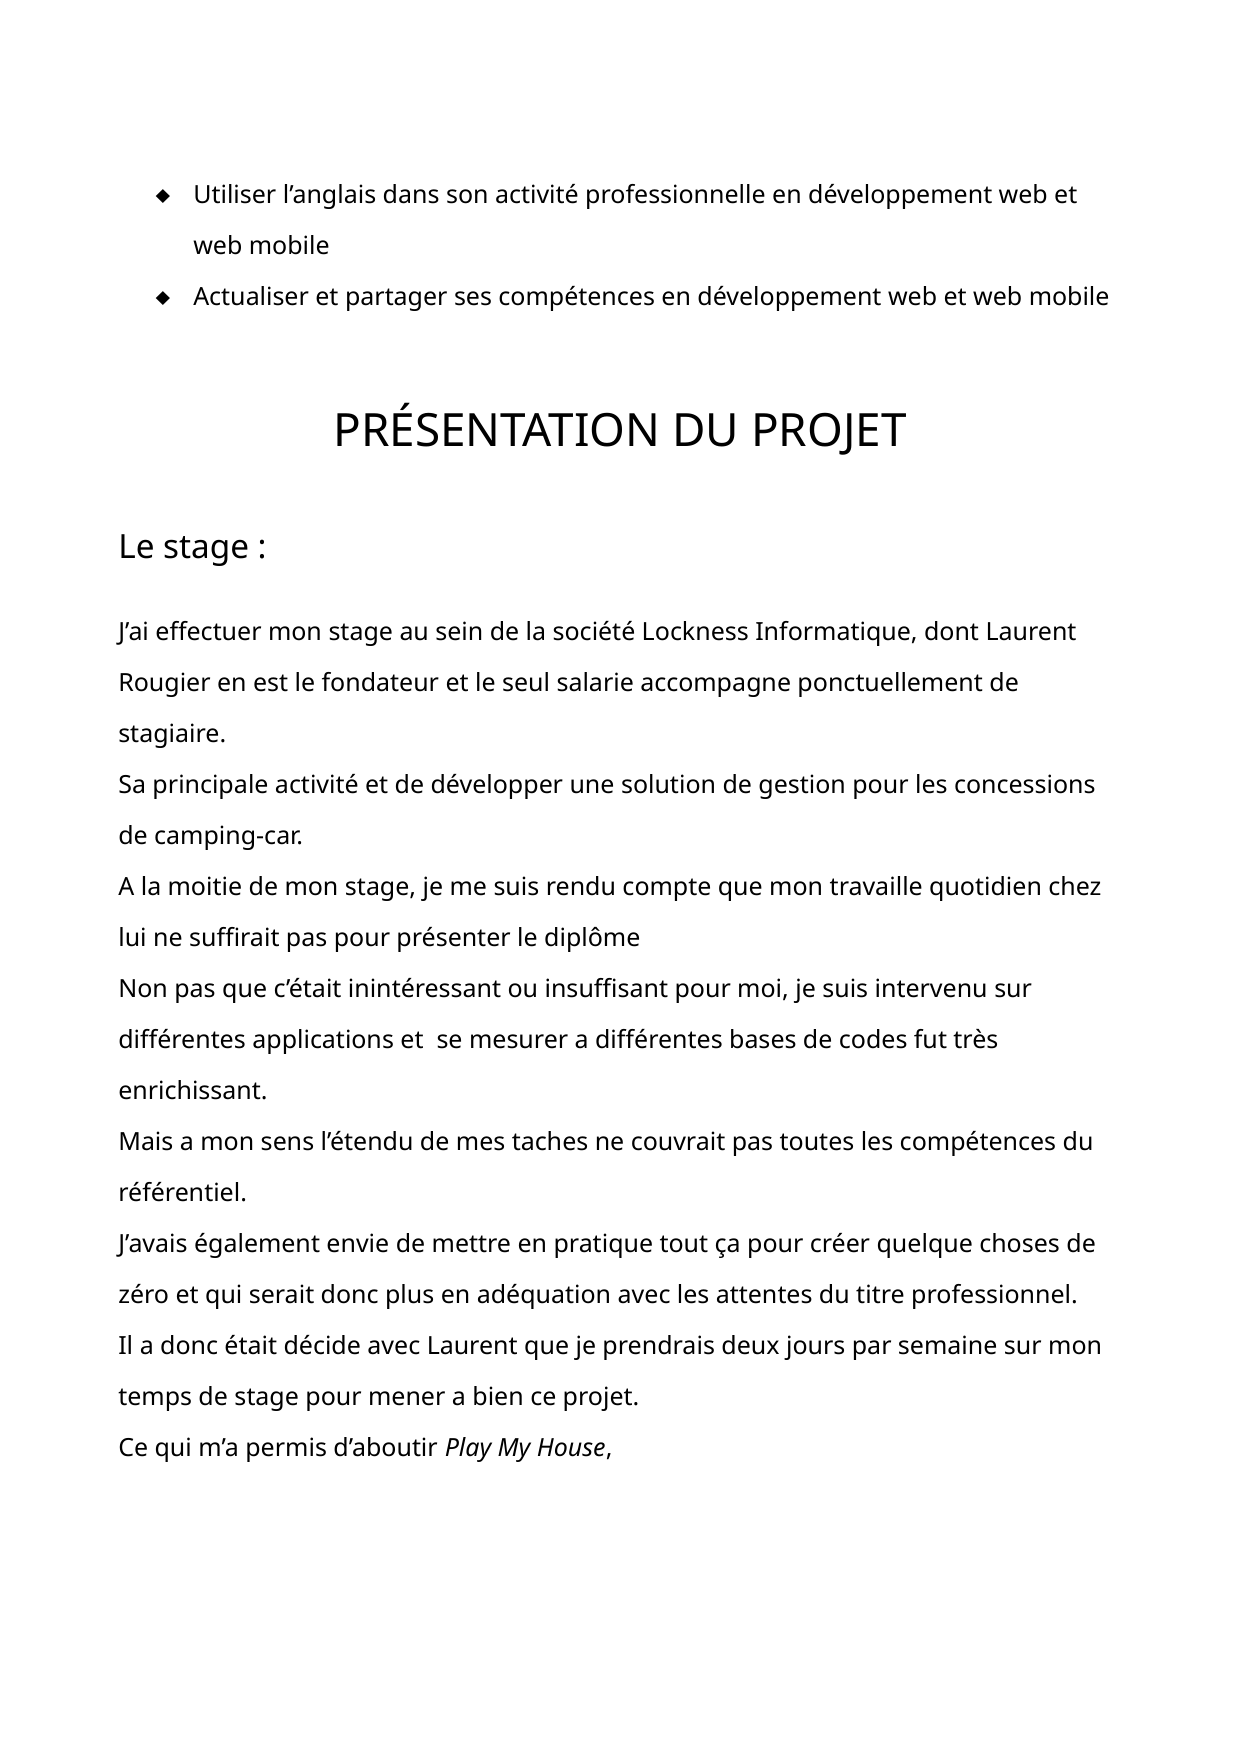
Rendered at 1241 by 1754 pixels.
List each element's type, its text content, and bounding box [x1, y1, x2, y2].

text Ce qui m’a permis d’aboutir Play My House, [118, 1430, 1122, 1464]
text Non pas que c’était inintéressant ou insuffisant pour moi, je suis intervenu sur différentes applications et se mesurer a différentes bases de codes fut très enrichissant. [118, 971, 1122, 1107]
text PRÉSENTATION DU PROJET [118, 398, 1122, 460]
text Sa principale activité et de développer une solution de gestion pour les concessions de camping-car. [118, 766, 1122, 851]
text J’avais également envie de mettre en pratique tout ça pour créer quelque choses de zéro et qui serait donc plus en adéquation avec les attentes du titre professionnel. [118, 1226, 1122, 1311]
text Il a donc était décide avec Laurent que je prendrais deux jours par semaine sur mon temps de stage pour mener a bien ce projet. [118, 1328, 1122, 1413]
list Utiliser l’anglais dans son activité professionnelle en développement web et web mobile [156, 176, 1122, 261]
text A la moitie de mon stage, je me suis rendu compte que mon travaille quotidien chez lui ne suffirait pas pour présenter le diplôme [118, 868, 1122, 953]
text Le stage : [118, 522, 1122, 568]
text J’ai effectuer mon stage au sein de la société Lockness Informatique, dont Laurent Rougier en est le fondateur et le seul salarie accompagne ponctuellement de stagiaire. [118, 613, 1122, 749]
text Mais a mon sens l’étendu de mes taches ne couvrait pas toutes les compétences du référentiel. [118, 1124, 1122, 1209]
list Actualiser et partager ses compétences en développement web et web mobile [156, 278, 1122, 312]
